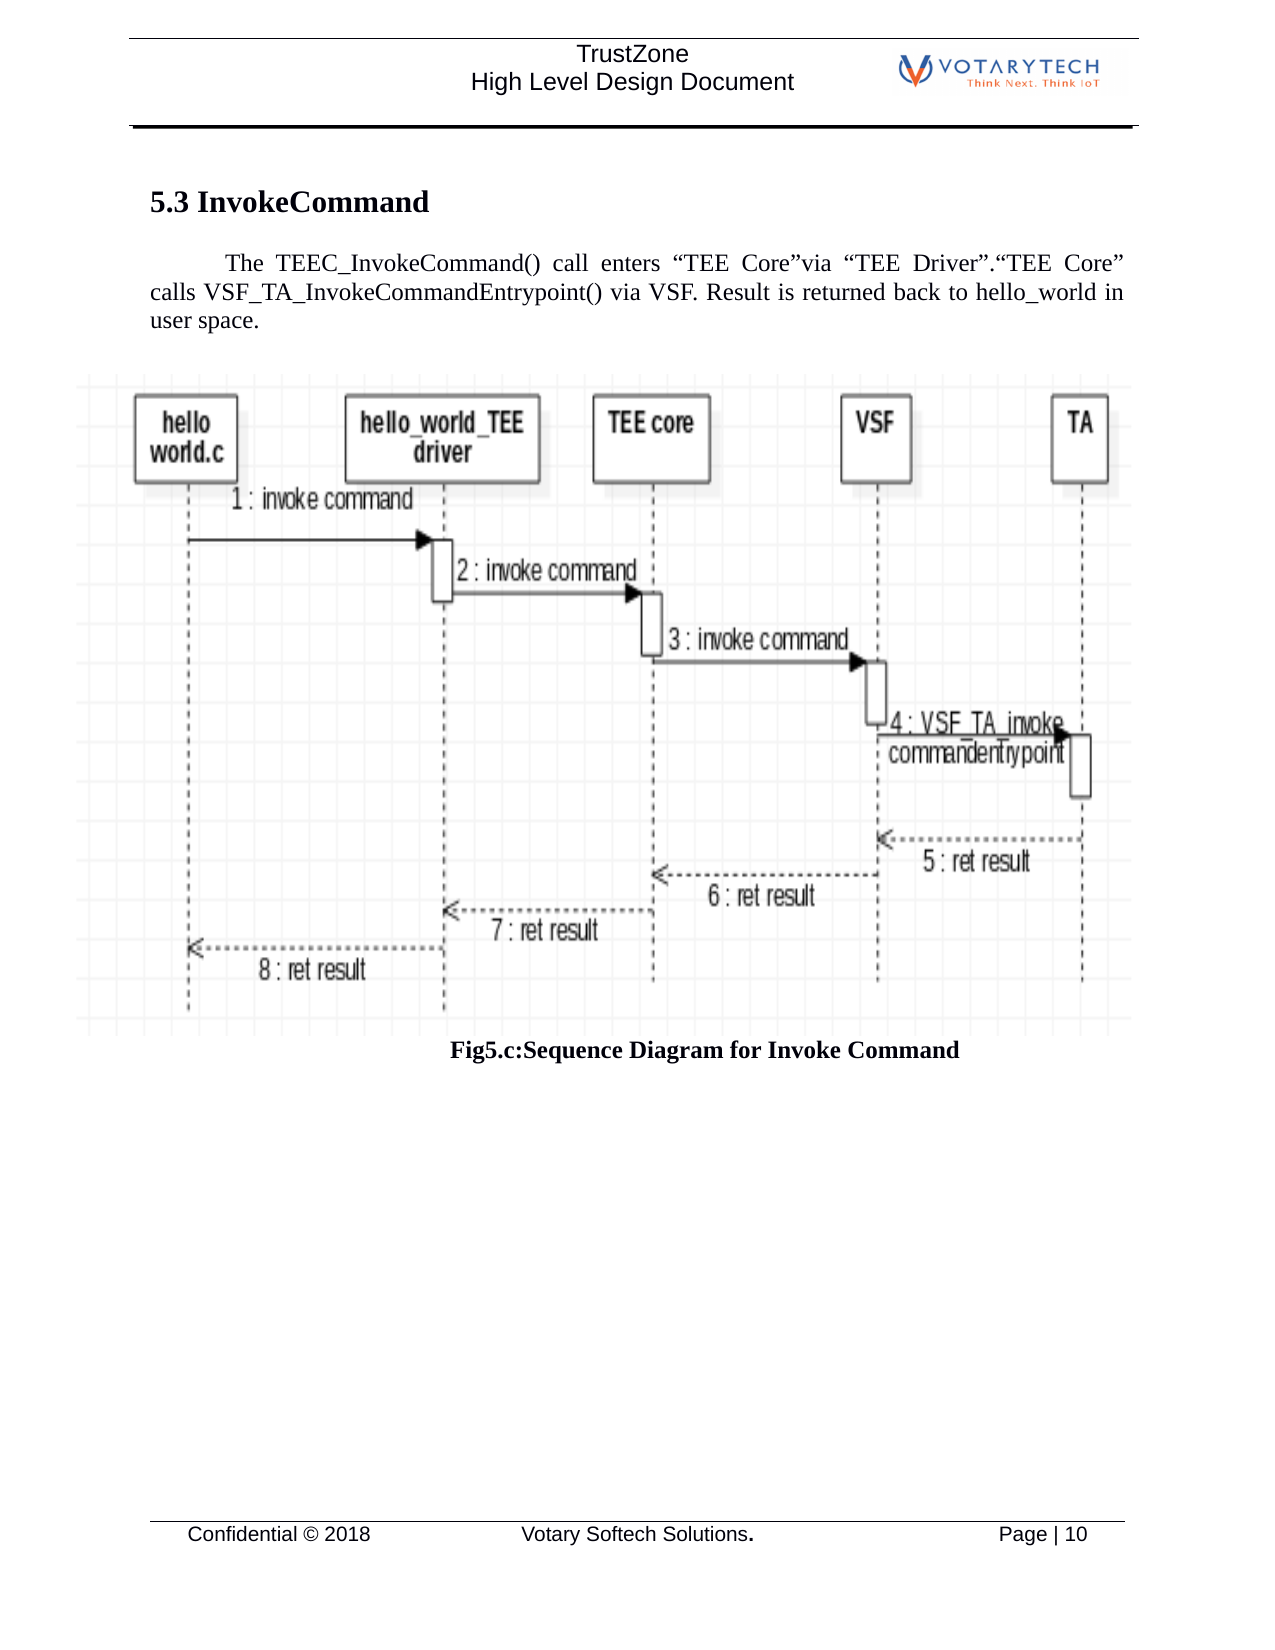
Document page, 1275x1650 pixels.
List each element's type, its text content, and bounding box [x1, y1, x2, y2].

text [150, 363, 1125, 374]
picture [76, 374, 1132, 1036]
subtitle 5.3 InvokeCommand [150, 183, 1125, 219]
picture [892, 48, 1129, 96]
text The TEEC_InvokeCommand() call enters “TEE Core”via “TEE Driver”.“TEE Core” calls VSF_TA_InvokeCommandEntrypoint() via VSF. Result is returned back to hello_world in user space. [150, 248, 1125, 334]
text Fig5.c:Sequence Diagram for Invoke Command [150, 1036, 1125, 1064]
